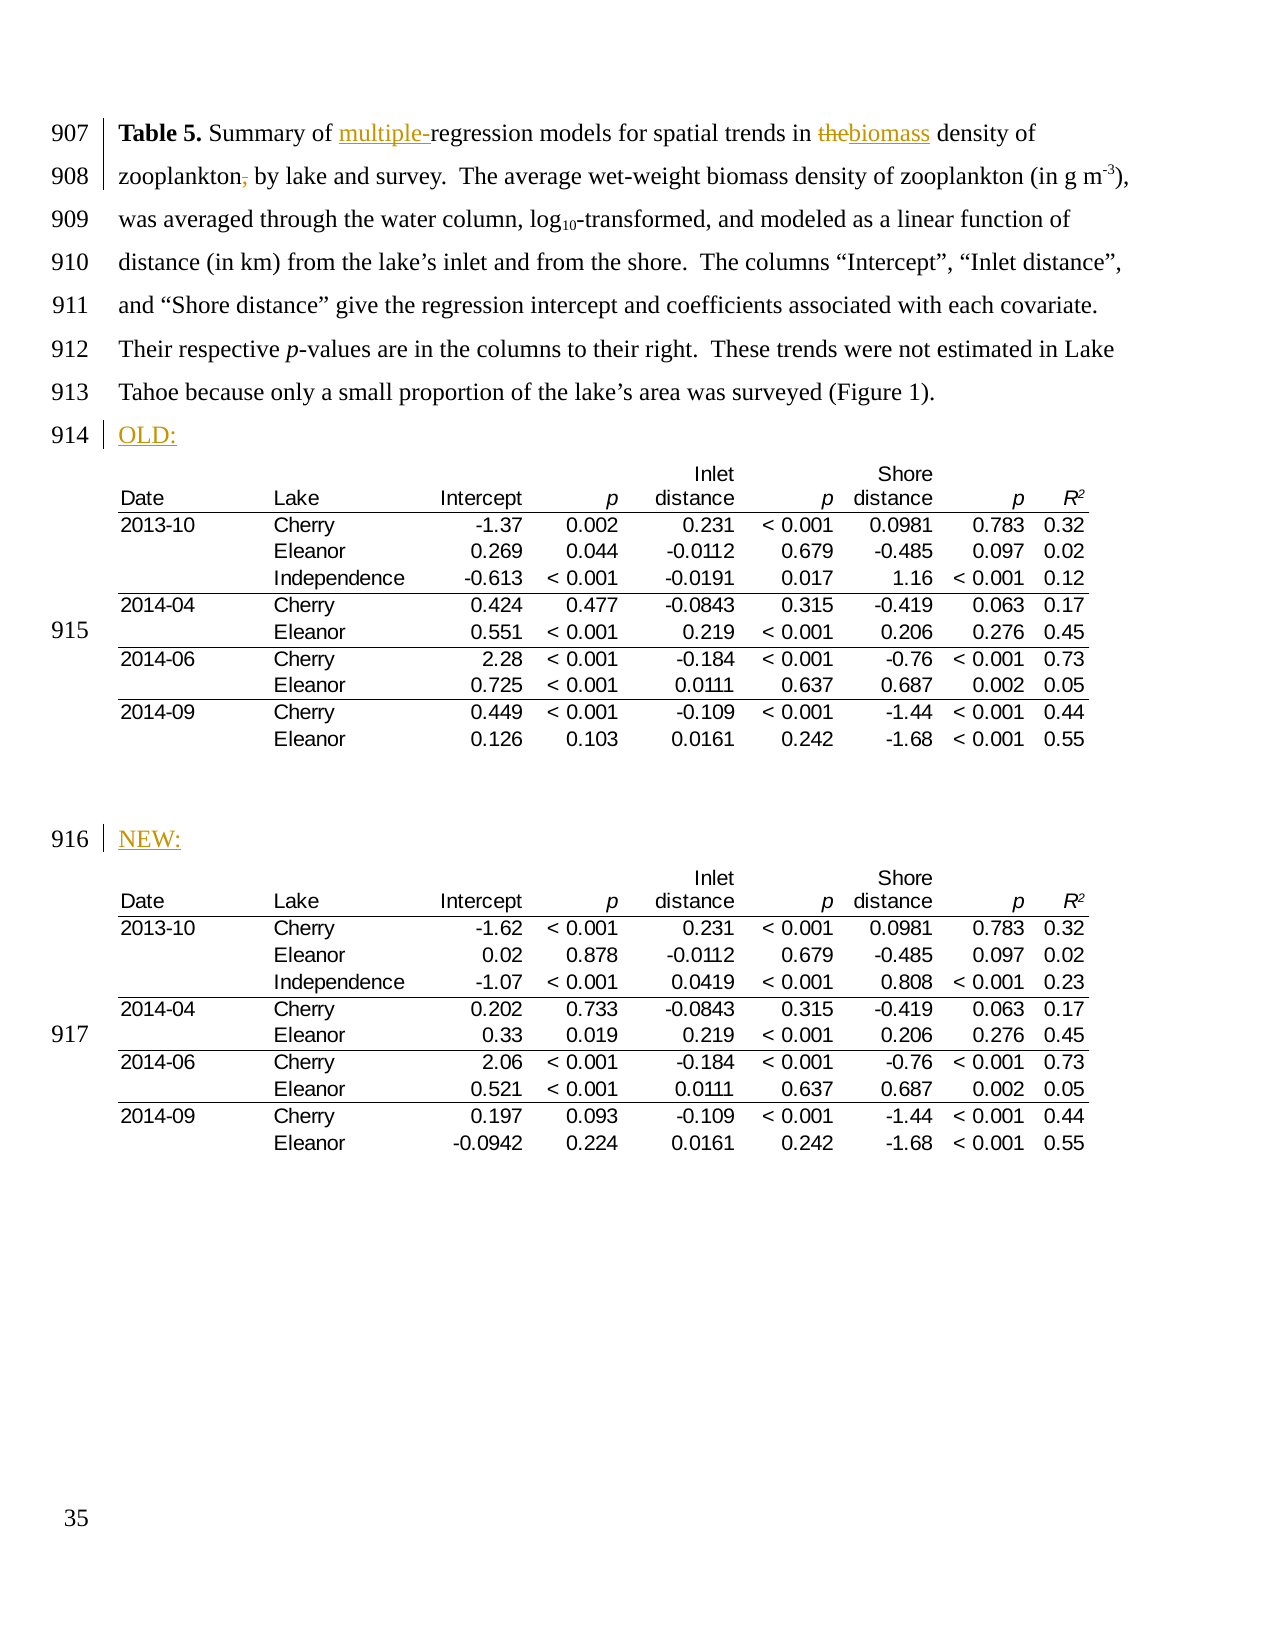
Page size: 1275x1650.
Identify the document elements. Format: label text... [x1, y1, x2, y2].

text Table 5. Summary of multiple-regression models for spatial trends in biomass density of zooplankton by lake and survey. The average wet-weight biomass density of zooplankton (in g m-3), was averaged through the water column, log10-transformed, and modeled as a linear function of distance (in km) from the lake’s inlet and from the shore. The columns “Intercept”, “Inlet distance”, and “Shore distance” give the regression intercept and coefficients associated with each covariate. Their respective p-values are in the columns to their right. These trends were not estimated in Lake Tahoe because only a small proportion of the lake’s area was surveyed (Figure 1). [118, 118, 1157, 406]
text OLD: [118, 420, 1157, 449]
text NEW: [118, 824, 1157, 852]
